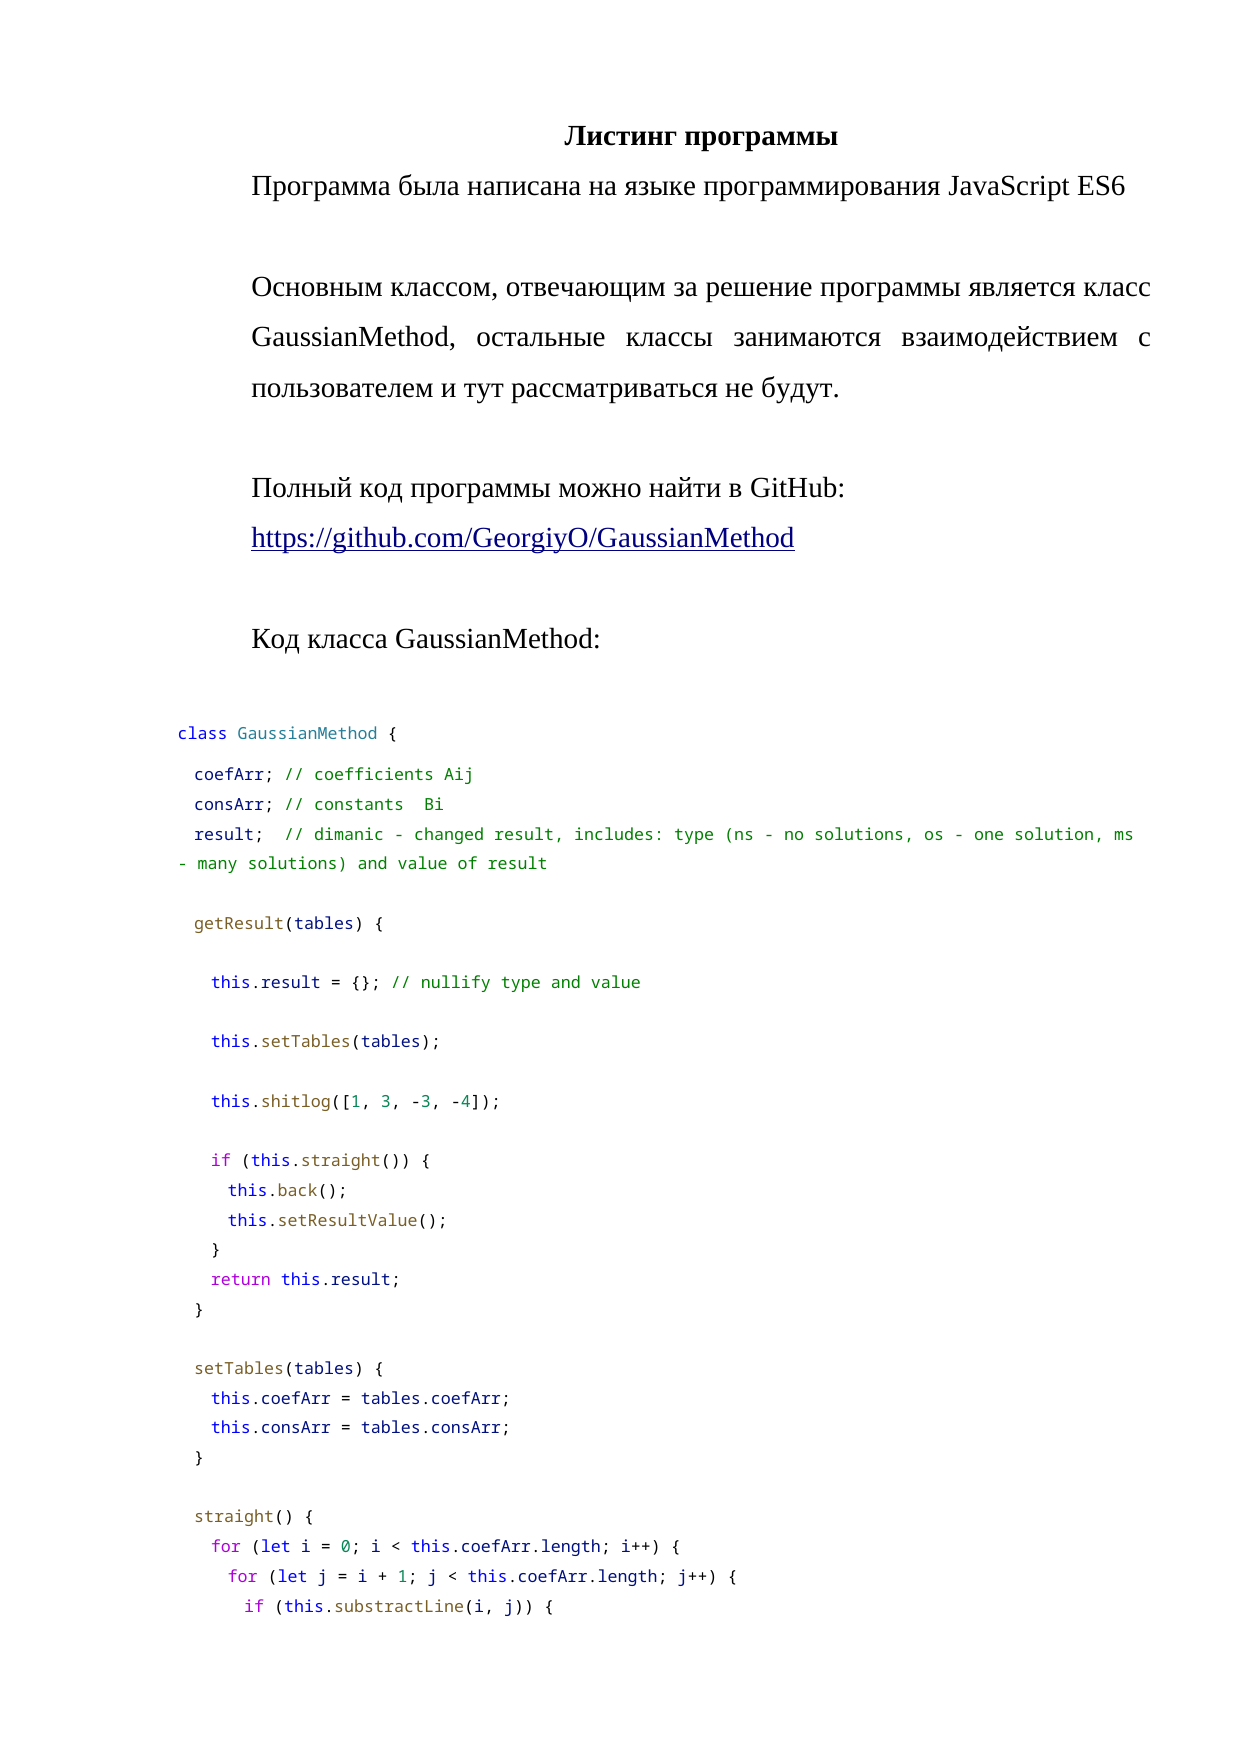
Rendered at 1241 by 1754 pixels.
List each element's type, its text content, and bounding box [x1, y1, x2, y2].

text this.shitlog([1, 3, -3, -4]); [177, 1082, 1152, 1112]
text this.setResultValue(); [177, 1201, 1152, 1231]
text consArr; // constants Bi [177, 786, 1152, 815]
text setTables(tables) { [177, 1350, 1152, 1379]
text this.coefArr = tables.coefArr; [177, 1379, 1152, 1409]
text Основным классом, отвечающим за решение программы является класс GaussianMethod, остальные классы занимаются взаимодействием с пользователем и тут рассматриваться не будут. [251, 269, 1152, 403]
text if (this.straight()) { [177, 1142, 1152, 1172]
text this.setTables(tables); [177, 1023, 1152, 1053]
text } [177, 1439, 1152, 1468]
text Полный код программы можно найти в GitHub: [251, 470, 1152, 504]
text Код класса GaussianMethod: [251, 621, 1152, 655]
text } [177, 1290, 1152, 1320]
text this.consArr = tables.consArr; [177, 1409, 1152, 1439]
text if (this.substractLine(i, j)) { [177, 1587, 1152, 1617]
text https://github.com/GeorgiyO/GaussianMethod [251, 521, 1152, 554]
text coefArr; // coefficients Aij [177, 756, 1152, 786]
text for (let i = 0; i < this.coefArr.length; i++) { [177, 1528, 1152, 1557]
text class GaussianMethod { [177, 722, 1152, 744]
text result; // dimanic - changed result, includes: type (ns - no solutions, os - one solution, ms - many solutions) and value of result [177, 815, 1152, 875]
text this.back(); [177, 1172, 1152, 1201]
text straight() { [177, 1498, 1152, 1528]
text } [177, 1231, 1152, 1261]
text Листинг программы [251, 118, 1152, 152]
text getResult(tables) { [177, 904, 1152, 934]
text Программа была написана на языке программирования JavaScript ES6 [251, 168, 1152, 202]
text this.result = {}; // nullify type and value [177, 964, 1152, 993]
text for (let j = i + 1; j < this.coefArr.length; j++) { [177, 1557, 1152, 1587]
text return this.result; [177, 1261, 1152, 1290]
